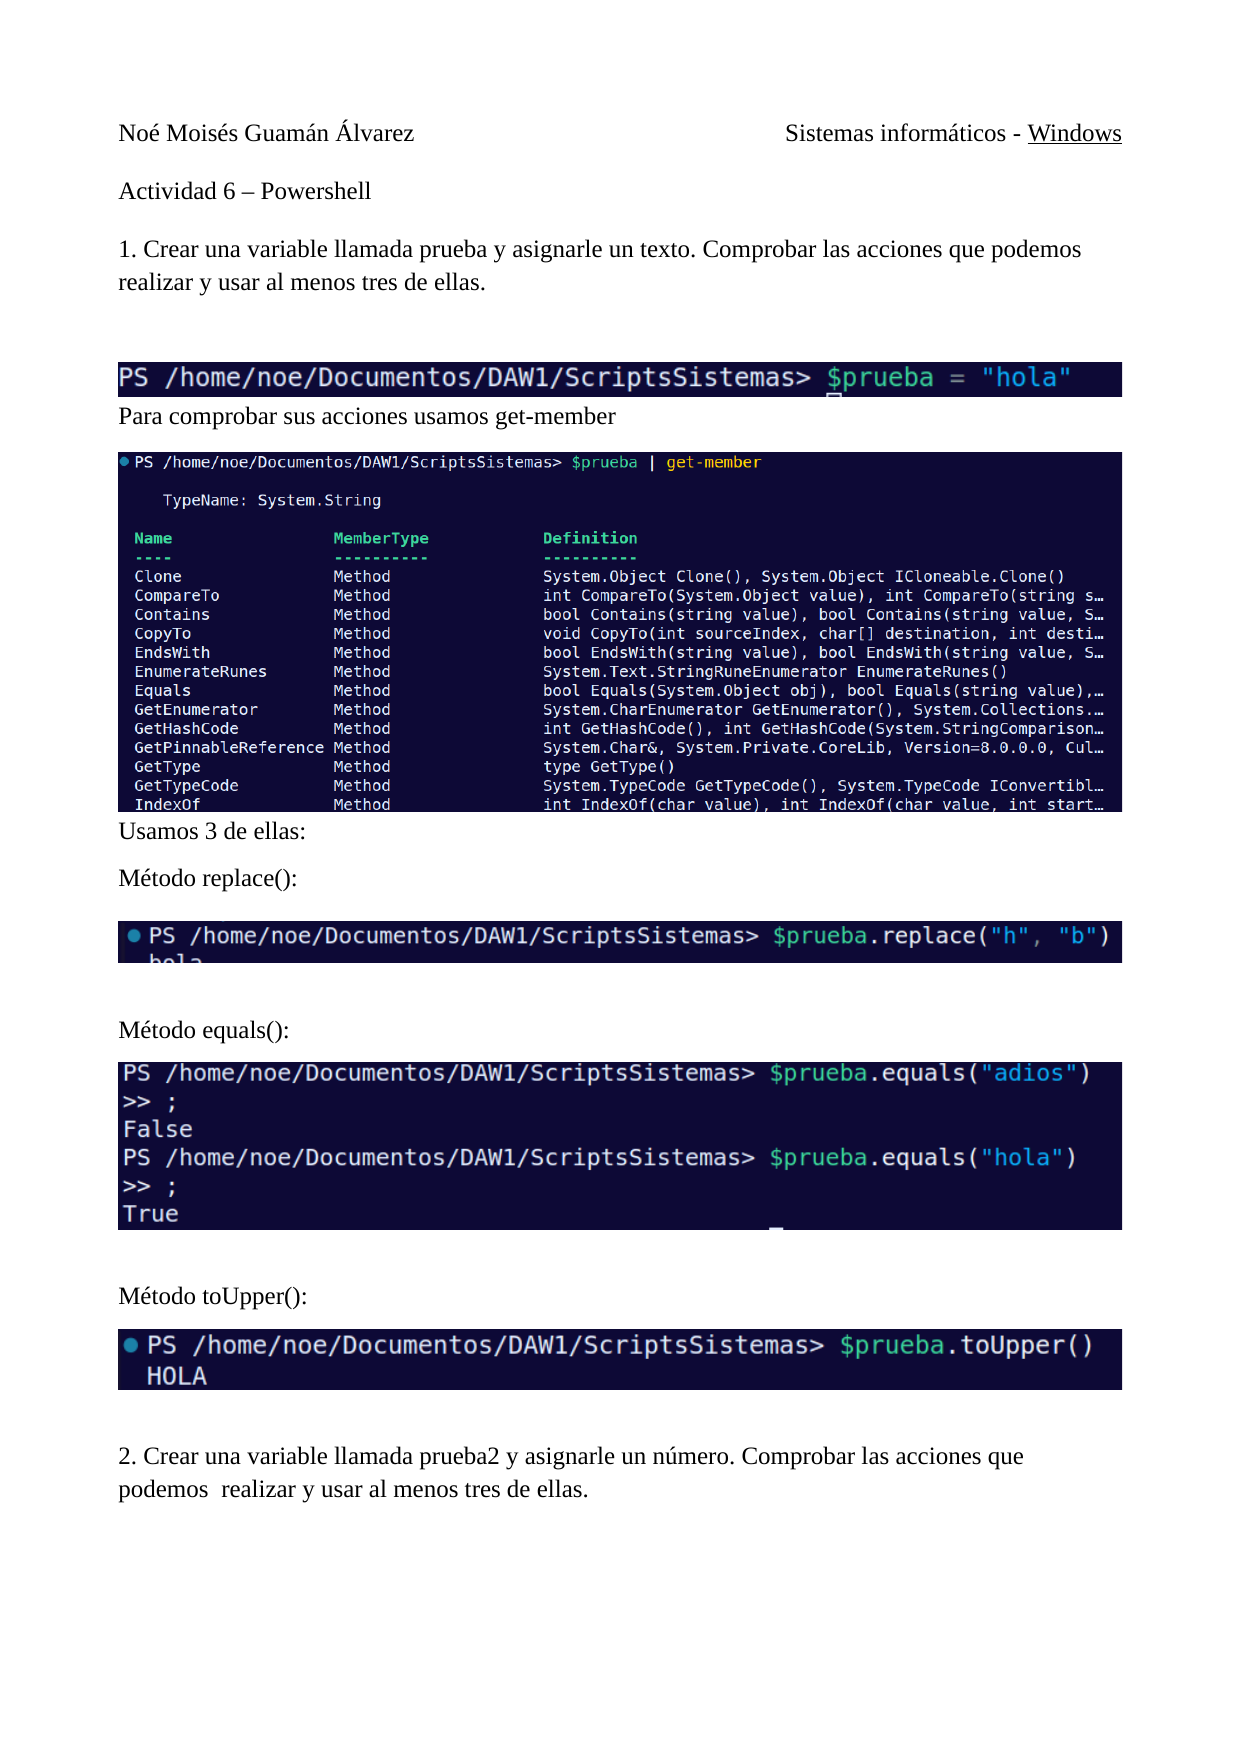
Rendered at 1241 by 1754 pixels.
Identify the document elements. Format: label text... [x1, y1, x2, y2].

text Método toUpper(): [118, 1281, 1122, 1310]
picture [118, 1062, 1123, 1230]
picture [118, 921, 1123, 963]
text Para comprobar sus acciones usamos get-member [118, 397, 1122, 430]
text [118, 448, 1122, 452]
text Método equals(): [118, 1015, 1122, 1043]
text Usamos 3 de ellas: [118, 812, 1122, 844]
text Método replace(): [118, 863, 1122, 892]
picture [118, 1329, 1123, 1390]
picture [118, 452, 1123, 812]
picture [118, 362, 1123, 397]
text Actividad 6 – Powershell [118, 176, 1122, 205]
text 1. Crear una variable llamada prueba y asignarle un texto. Comprobar las acciones que podemos realizar y usar al menos tres de ellas. [118, 234, 1122, 296]
text 2. Crear una variable llamada prueba2 y asignarle un número. Comprobar las acciones que podemos realizar y usar al menos tres de ellas. [118, 1441, 1122, 1503]
